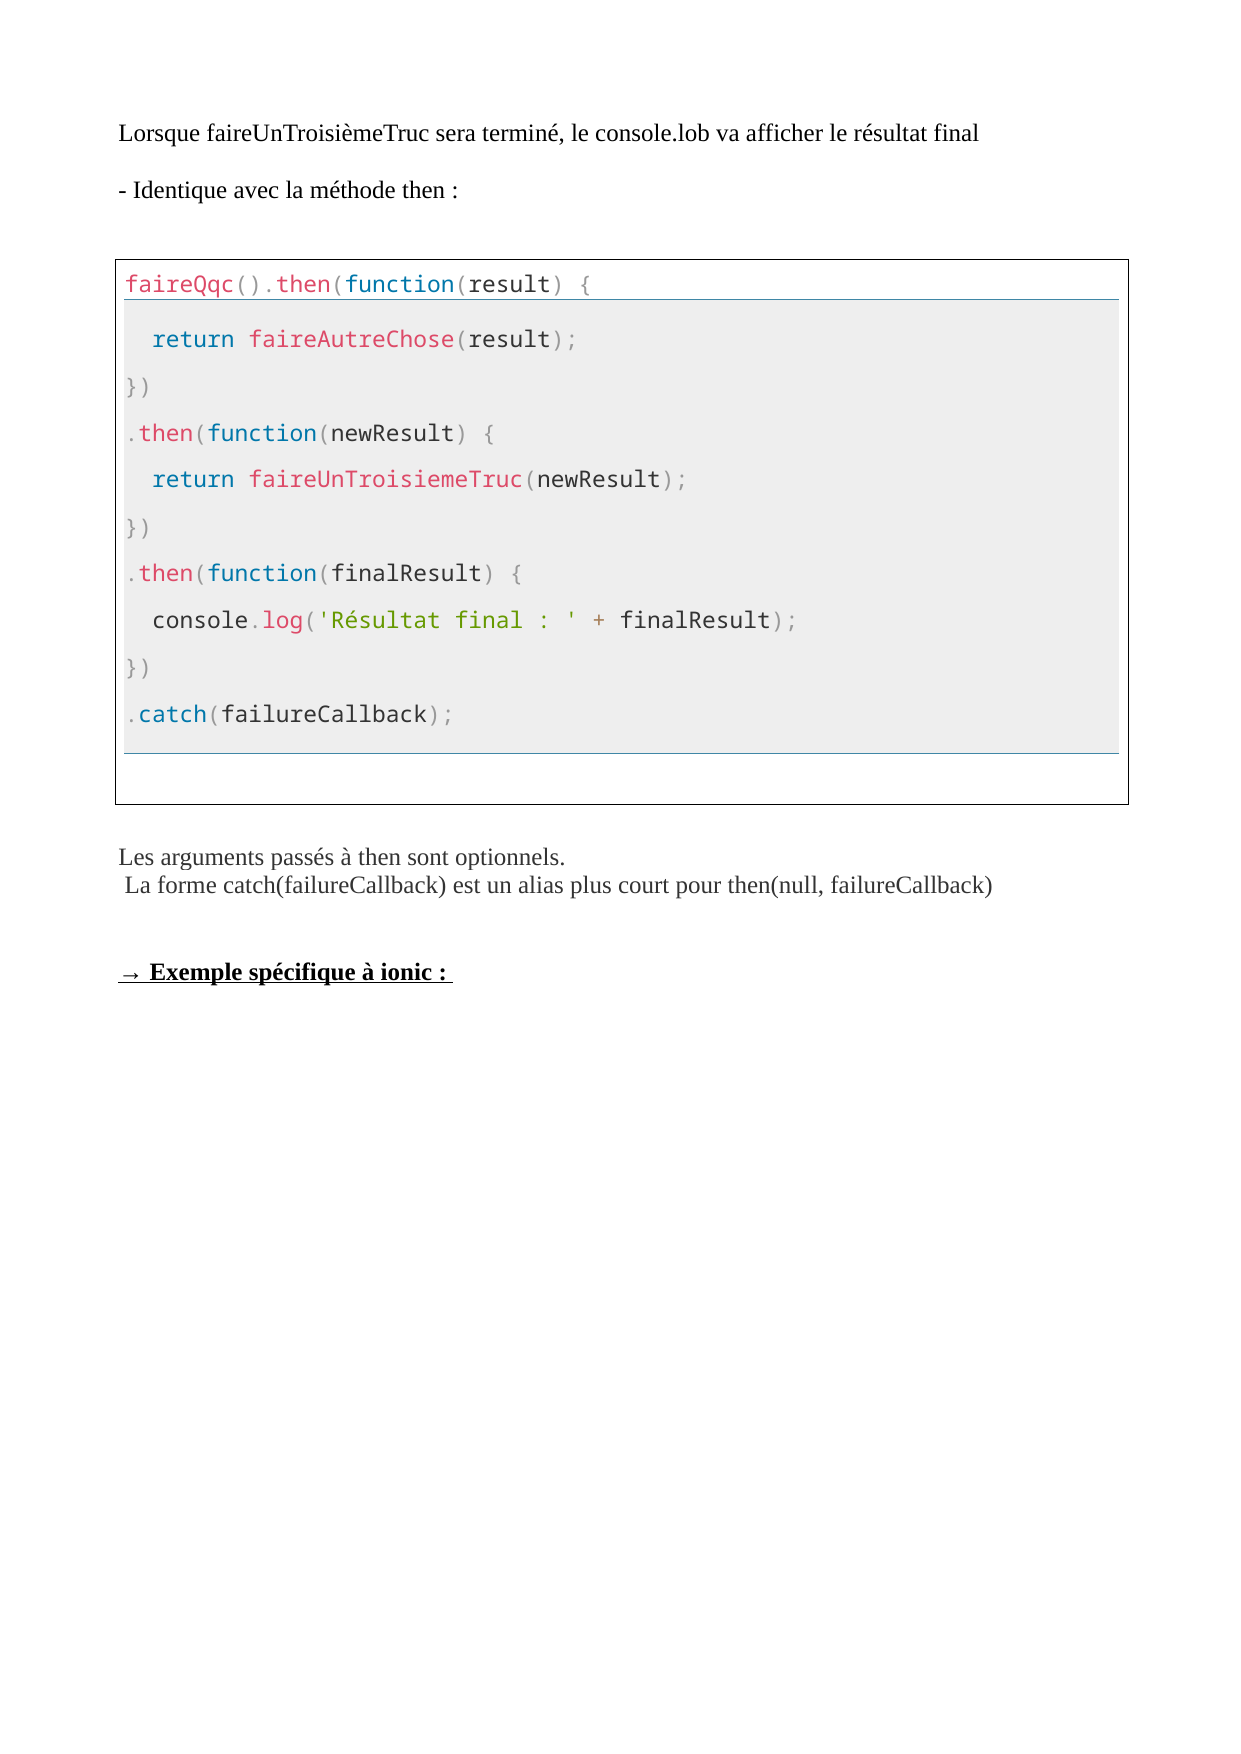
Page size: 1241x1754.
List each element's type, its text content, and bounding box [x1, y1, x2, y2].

text return faireAutreChose(result); [124, 300, 1119, 346]
text console.log('Résultat final : ' + finalResult); [124, 581, 1119, 628]
text La forme catch(failureCallback) est un alias plus court pour then(null, failureCallback) [118, 870, 1122, 899]
text Lorsque faireUnTroisièmeTruc sera terminé, le console.lob va afficher le résultat final [118, 118, 1122, 147]
text }) [124, 487, 1119, 534]
text faireQqc().then(function(result) { [124, 268, 1119, 299]
text }) [124, 346, 1119, 393]
text .then(function(finalResult) { [124, 534, 1119, 581]
text return faireUnTroisiemeTruc(newResult); [124, 440, 1119, 487]
text - Identique avec la méthode then : [118, 176, 1122, 204]
text Les arguments passés à then sont optionnels. [118, 842, 1122, 870]
text .then(function(newResult) { [124, 393, 1119, 440]
text → Exemple spécifique à ionic : [118, 957, 1122, 985]
text }) [124, 628, 1119, 674]
text .catch(failureCallback); [124, 674, 1119, 753]
